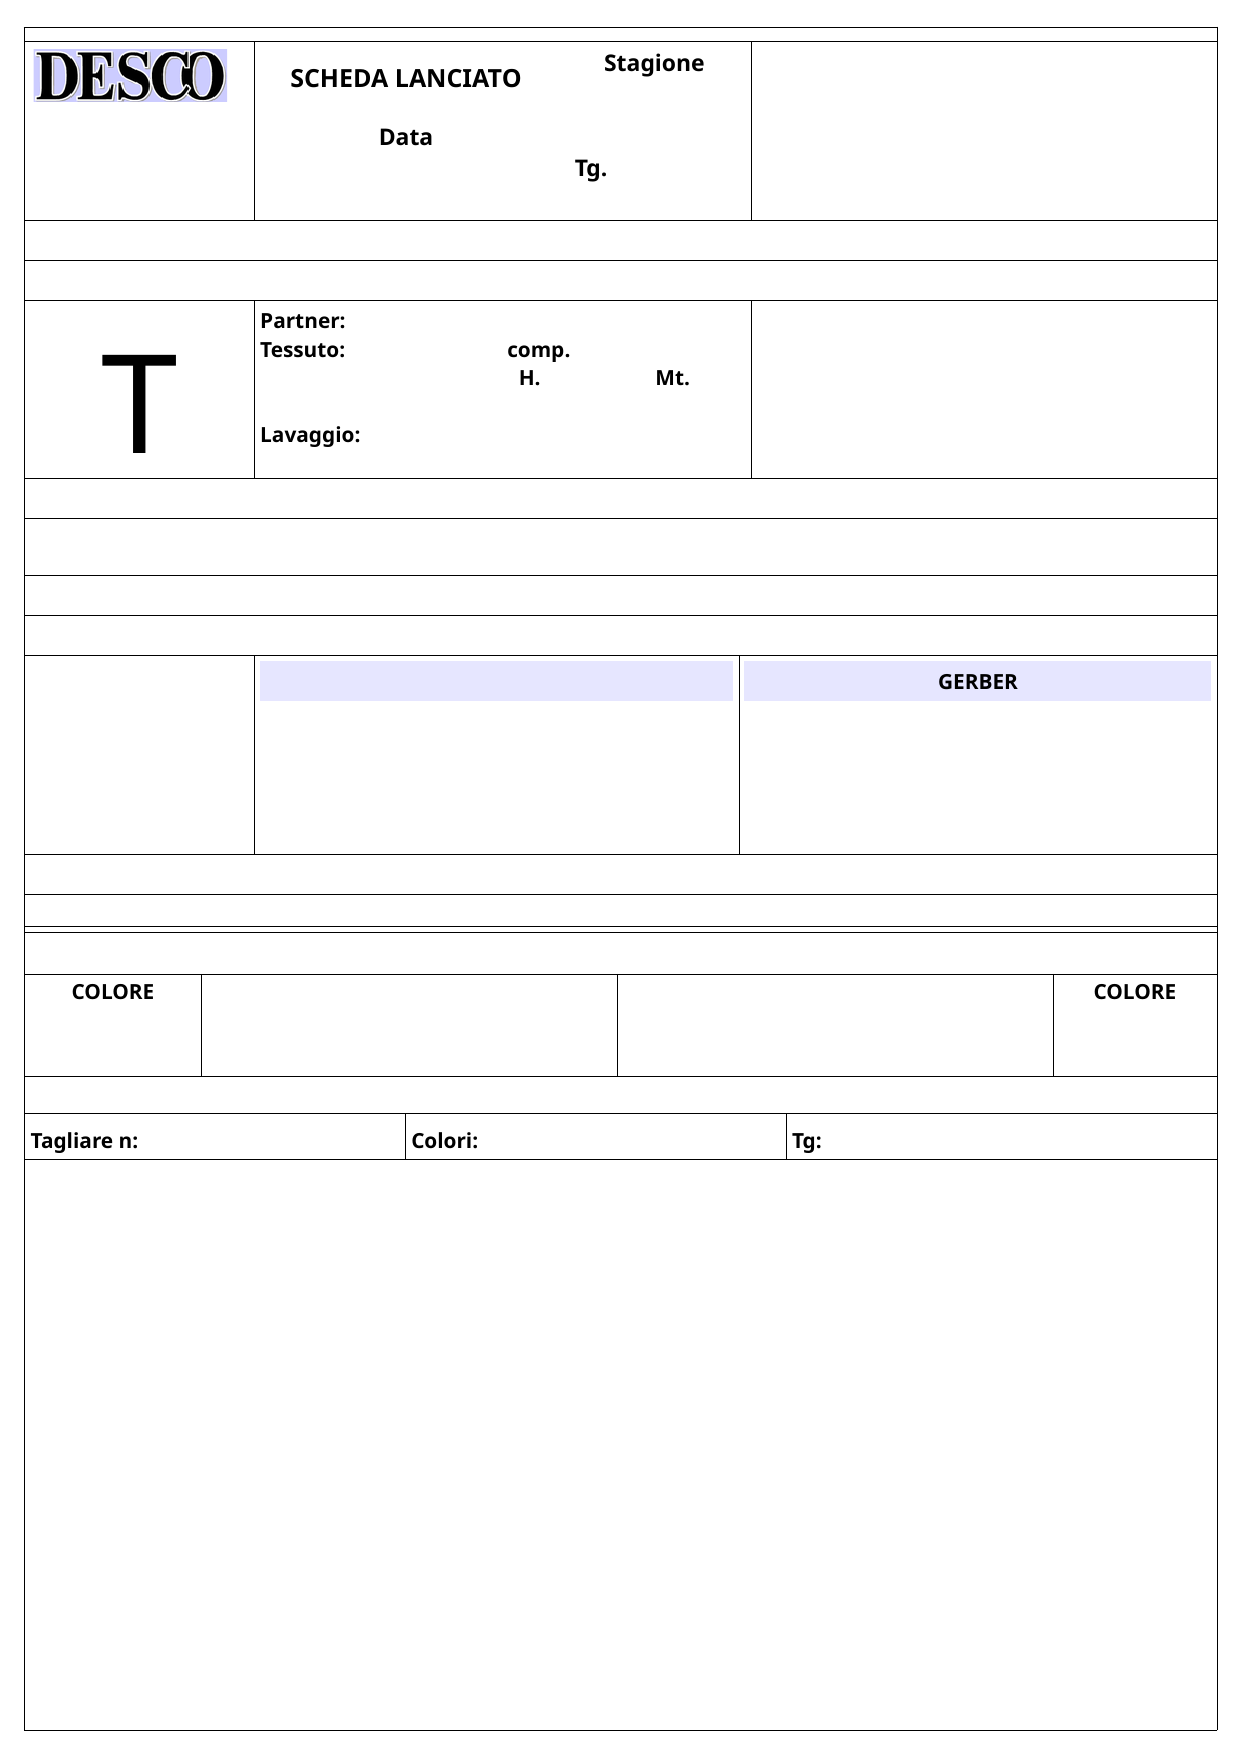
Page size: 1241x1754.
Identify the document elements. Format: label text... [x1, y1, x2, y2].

table_cell </for> [25, 895, 1217, 926]
table_cell <for each="l in o.accessory_rel_ids"> [25, 576, 1217, 615]
picture [33, 49, 228, 102]
table_cell [255, 656, 739, 854]
table_cell [202, 975, 617, 1076]
table_cell <l.code> [25, 656, 254, 854]
table_header <l.accessory_id.name> [260, 661, 733, 701]
table_cell <for each="c in o.partner_rel_ids"> [25, 221, 1217, 260]
table_cell Tg. <o.size_base> [558, 115, 751, 220]
table_cell <if test="l[1]"> </if> [618, 975, 1053, 1076]
table_cell [740, 656, 1217, 854]
table_cell <for each="l in browse_in_cols(o.accessory_rel_ids, 2)"> [25, 933, 1217, 974]
table_cell </for> [25, 1077, 1217, 1113]
table_cell Tg: <o.size> [787, 1114, 1217, 1159]
table_cell <'Lunghezza: %s' % (l.gerber_l) if l.gerber_l else ''> [978, 769, 1211, 854]
table_cell Partner: <c.partner_id.name> Tessuto: <c.fabric_id.code> comp. <c.fabric_id.perc_composition> H. <c.h_fabric> Mt. <c.mt_fabric> Lavaggio: <c.symbol_fabric if c.symbol_fabric else c.fabric_id.symbol> [255, 301, 751, 478]
table_cell [25, 927, 1217, 932]
table_cell T [25, 301, 254, 478]
table_header SCHEDA LANCIATO [255, 42, 557, 115]
table_header <l[0].accessory_id> <l[0].pricelist_id.supplier_id.name if l[0].pricelist_id and l[0].pricelist_id.supplier_id else ''> <l[0].pricelist_id.name if l[0].pricelist_id else ''> <l[0].h> (<"%s " % (l[0].um,) if l[0].um else ""><l[0].quantity>) [204, 977, 614, 1076]
table_cell </if> [25, 479, 1217, 518]
table_header Stagione <o.season_id> [558, 42, 751, 115]
table_cell <'Altezza: %s' % (l.gerber_h) if l.gerber_h else ''> [744, 769, 978, 854]
table_cell Data <formatLang(o.write_date, date=True) if o.date else ""> [255, 115, 557, 220]
table_cell <l.fabric_id.perc_composition if l.fabric_id else "comp. non pres."><' %s' % (l.fabric_id.symbol, )> [260, 826, 733, 854]
text <for each="o in get_objects(data)"> [25, 28, 1217, 41]
table_cell <if test="l.code"> [25, 616, 1217, 655]
table_header [25, 42, 254, 220]
table_cell Colori: <o.colors> [406, 1114, 786, 1159]
table_cell Tagliare n: <o.cut> [25, 1114, 405, 1159]
table_cell <("For.: %s - Art.: %s (%s)" %(l.fabric_id.supplier_id.name if l.fabric_id.supplier_id else "/", l.fabric_id.article_code if l.fabric_id.article_code else "/", (l.fabric_id.note or ''))) if l.fabric_id else ""> [260, 701, 733, 826]
text </for> [25, 1160, 1216, 1188]
table_cell COLORE [25, 975, 201, 1076]
table_header <l[1].accessory_id> <l[1].pricelist_id.supplier_id.name if l[1].pricelist_id and l[1].pricelist_id.supplier_id else ''> <l[1].pricelist_id.name if l[0].pricelist_id else ''> <l[1].h>(<"%s " % (l[1].um,) if l[1].um else ""><l[1].quantity>) [620, 994, 1051, 1076]
table_cell <'%s' % (l.gerber_desc) if l.gerber_desc else ''> [978, 701, 1211, 769]
table_header GERBER [744, 661, 1211, 701]
table_header <o.model><'\nCodice cliente (%s)' % (o.customer_code) if o.customer_code else ''> [752, 42, 1217, 220]
table_cell [752, 301, 1217, 478]
table_cell </for> [25, 519, 1217, 575]
table_cell <'%s' % (l.gerber_name) if l.gerber_name else ''> [744, 701, 978, 769]
table_cell </if> [25, 855, 1217, 894]
table_cell COLORE [1054, 975, 1217, 1076]
table_cell <if test="data.get('partner_fabric_id') == c.id"> [25, 261, 1217, 300]
